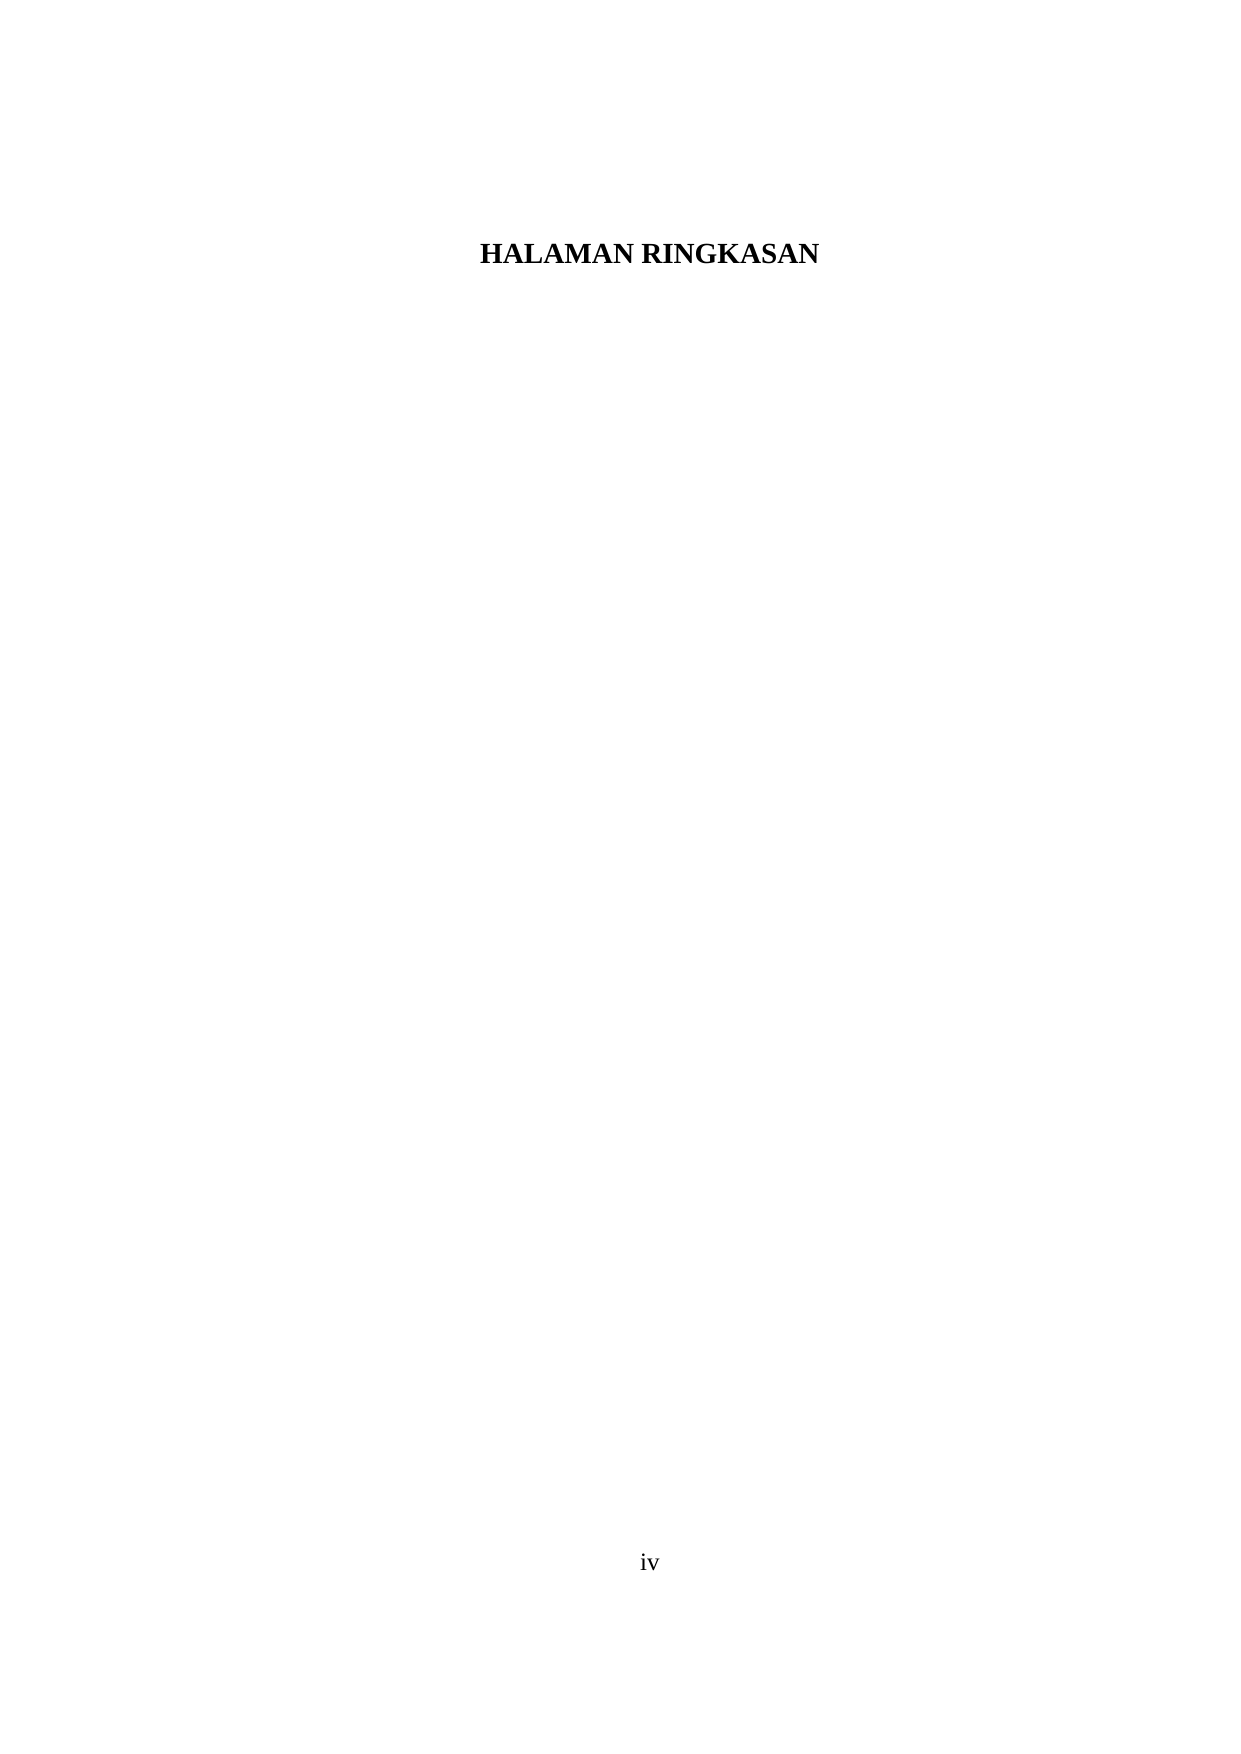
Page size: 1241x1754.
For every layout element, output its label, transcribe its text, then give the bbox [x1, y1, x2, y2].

subtitle Halaman ringkasan [236, 236, 1063, 270]
